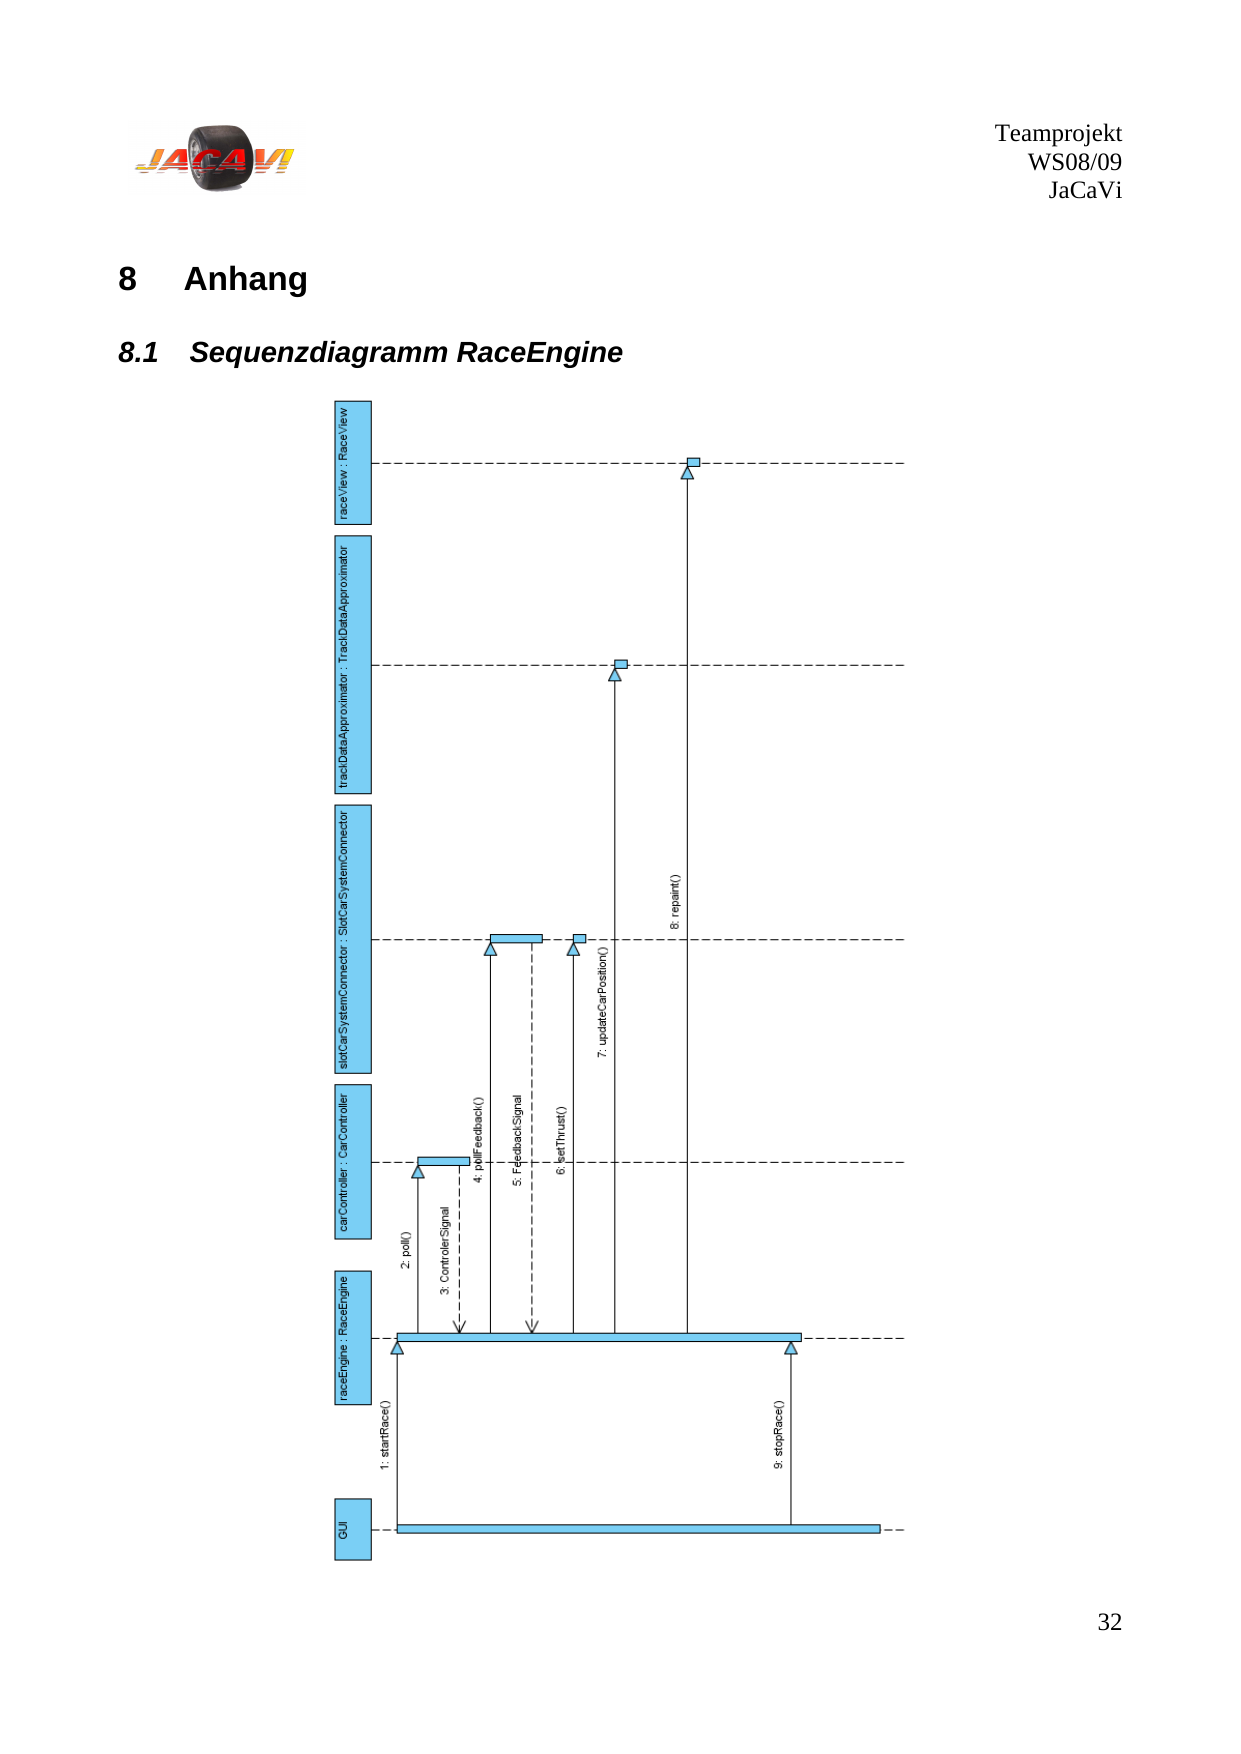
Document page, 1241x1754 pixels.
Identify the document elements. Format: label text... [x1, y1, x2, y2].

picture [320, 381, 920, 1573]
subtitle Anhang [118, 259, 1122, 297]
subtitle Sequenzdiagramm RaceEngine [118, 335, 1122, 368]
picture [128, 120, 307, 195]
